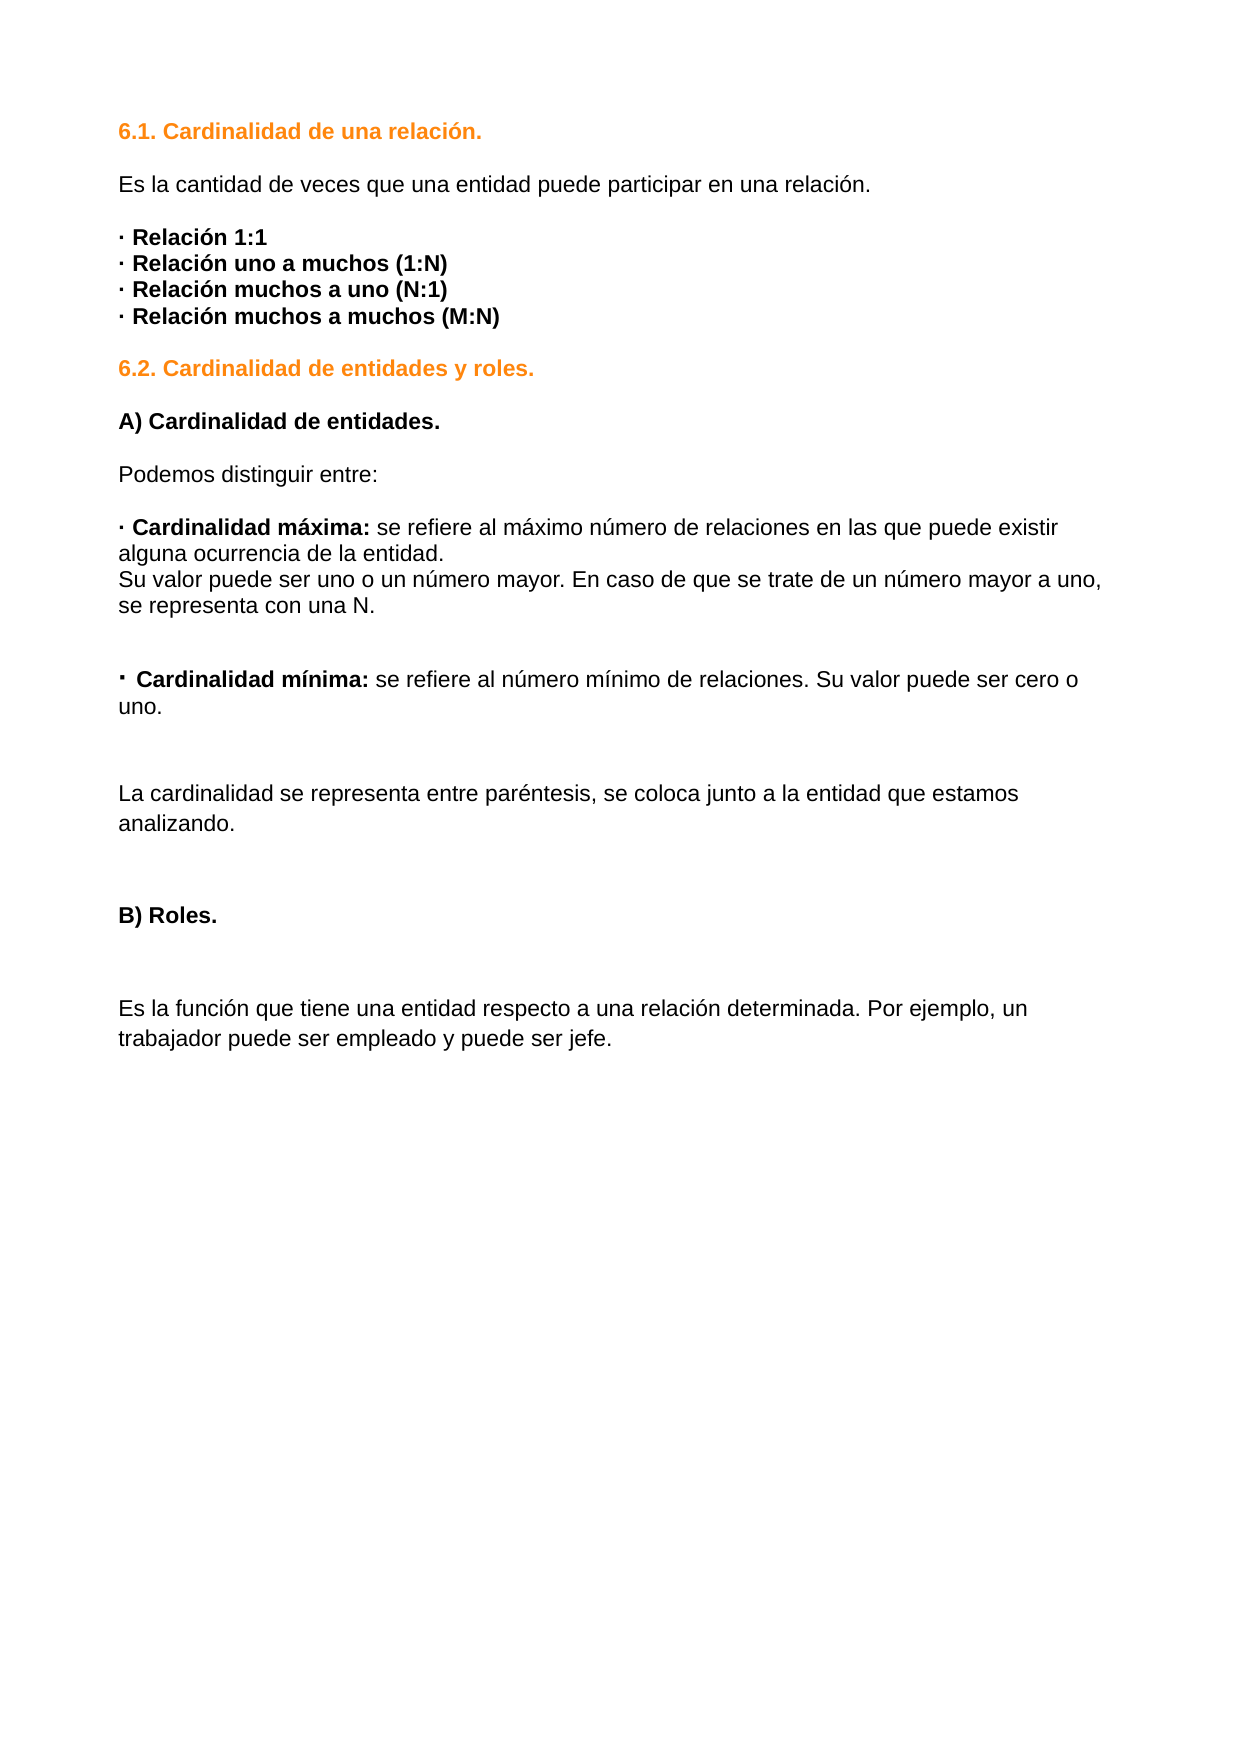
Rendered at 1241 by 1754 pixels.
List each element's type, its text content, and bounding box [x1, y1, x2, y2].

text 6.2. Cardinalidad de entidades y roles. [118, 355, 1122, 382]
text A) Cardinalidad de entidades. [118, 408, 1122, 434]
text 6.1. Cardinalidad de una relación. [118, 118, 1122, 144]
text Es la cantidad de veces que una entidad puede participar en una relación. [118, 171, 1122, 197]
text B) Roles. [118, 902, 1122, 929]
text Su valor puede ser uno o un número mayor. En caso de que se trate de un número mayor a uno, se representa con una N. [118, 566, 1122, 619]
text La cardinalidad se representa entre paréntesis, se coloca junto a la entidad que estamos analizando. [118, 780, 1122, 836]
text · Cardinalidad máxima: se refiere al máximo número de relaciones en las que puede existir alguna ocurrencia de la entidad. [118, 513, 1122, 566]
text Podemos distinguir entre: [118, 461, 1122, 487]
text Es la función que tiene una entidad respecto a una relación determinada. Por ejemplo, un trabajador puede ser empleado y puede ser jefe. [118, 995, 1122, 1051]
text · Relación 1:1 [118, 223, 1122, 250]
subtitle · Cardinalidad mínima: se refiere al número mínimo de relaciones. Su valor puede ser cero o uno. [118, 660, 1122, 720]
text · Relación muchos a muchos (M:N) [118, 303, 1122, 329]
text · Relación muchos a uno (N:1) [118, 276, 1122, 303]
text · Relación uno a muchos (1:N) [118, 250, 1122, 276]
